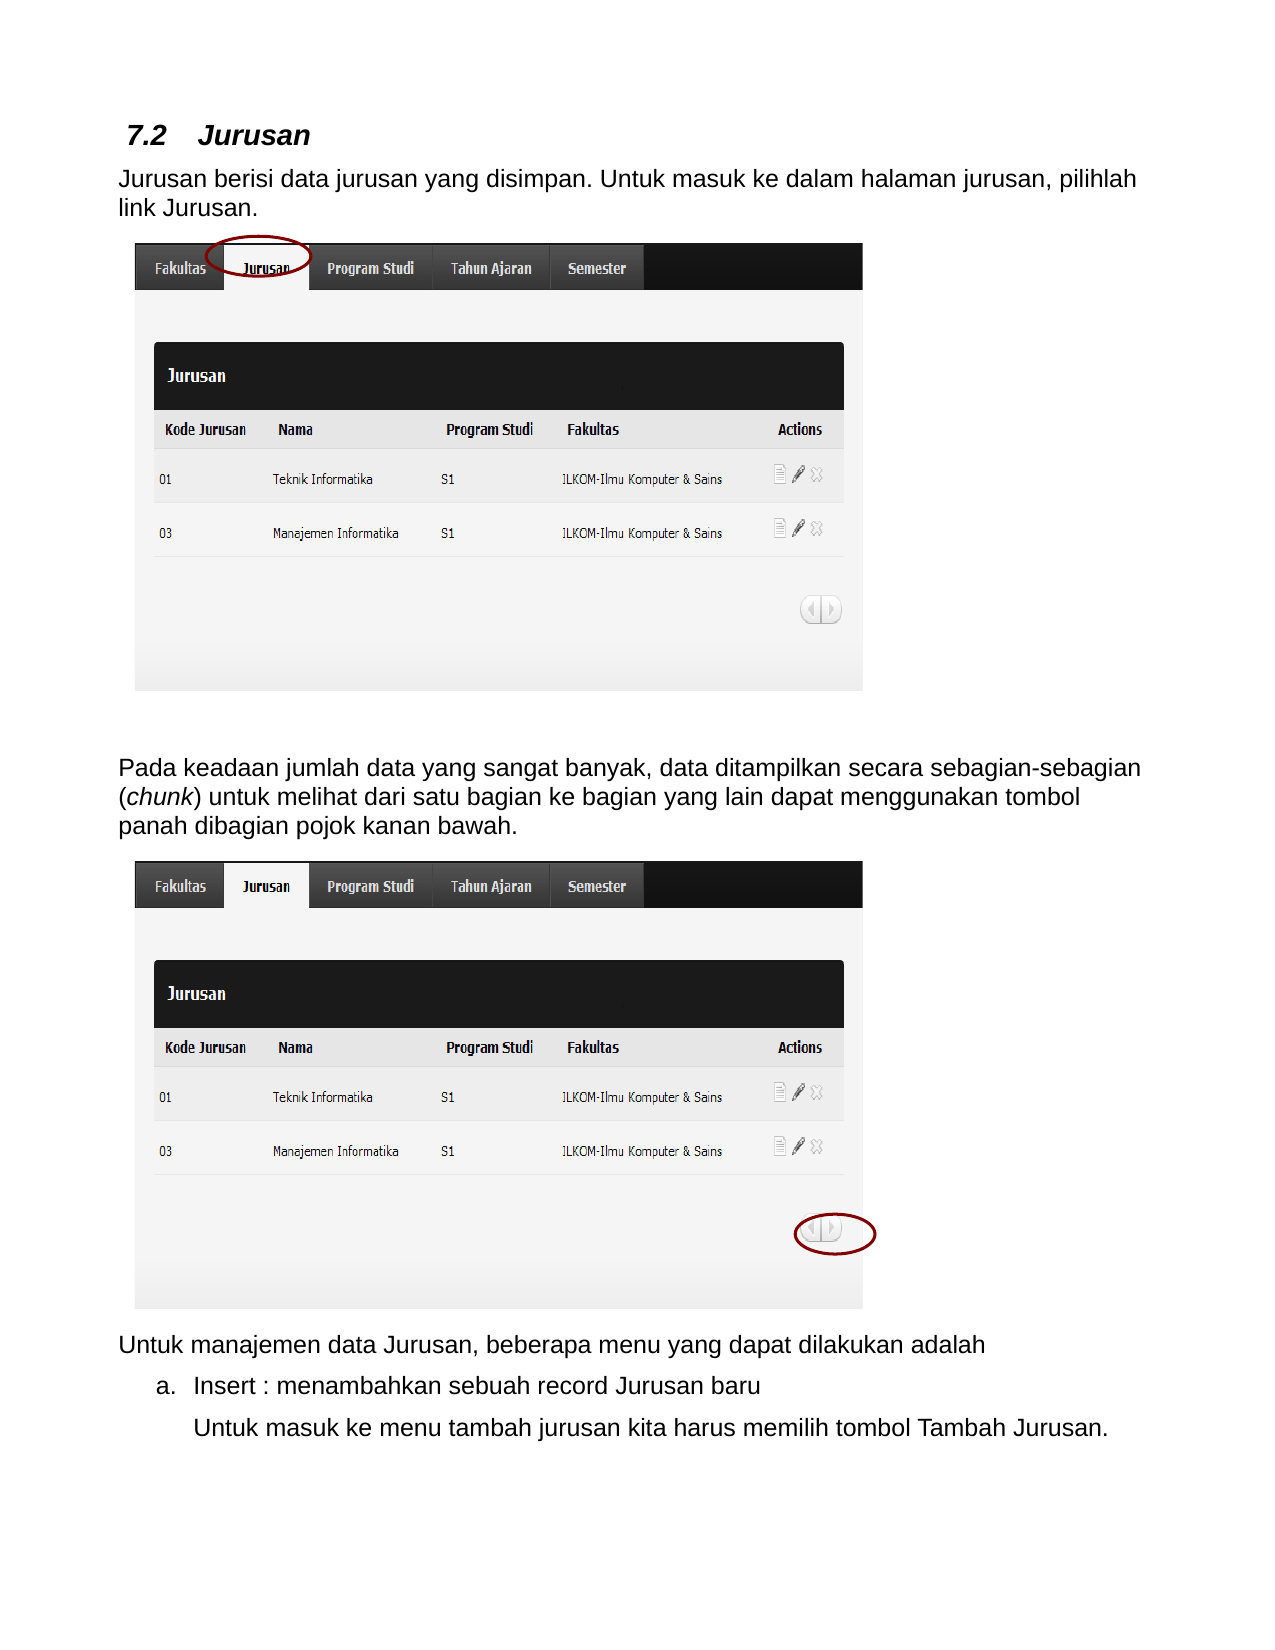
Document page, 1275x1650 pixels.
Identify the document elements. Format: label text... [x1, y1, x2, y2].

picture [134, 861, 863, 1309]
picture [797, 1216, 863, 1252]
text Jurusan berisi data jurusan yang disimpan. Untuk masuk ke dalam halaman jurusan, pilihlah link Jurusan. [118, 164, 1157, 222]
picture [134, 243, 863, 691]
picture [208, 243, 309, 274]
text Untuk masuk ke menu tambah jurusan kita harus memilih tombol Tambah Jurusan. [193, 1412, 1157, 1441]
list Insert : menambahkan sebuah record Jurusan baru [156, 1371, 1157, 1400]
text Pada keadaan jumlah data yang sangat banyak, data ditampilkan secara sebagian-sebagian (chunk) untuk melihat dari satu bagian ke bagian yang lain dapat menggunakan tombol panah dibagian pojok kanan bawah. [118, 753, 1157, 839]
text Untuk manajemen data Jurusan, beberapa menu yang dapat dilakukan adalah [118, 1330, 1157, 1359]
subtitle Jurusan [118, 118, 1157, 152]
